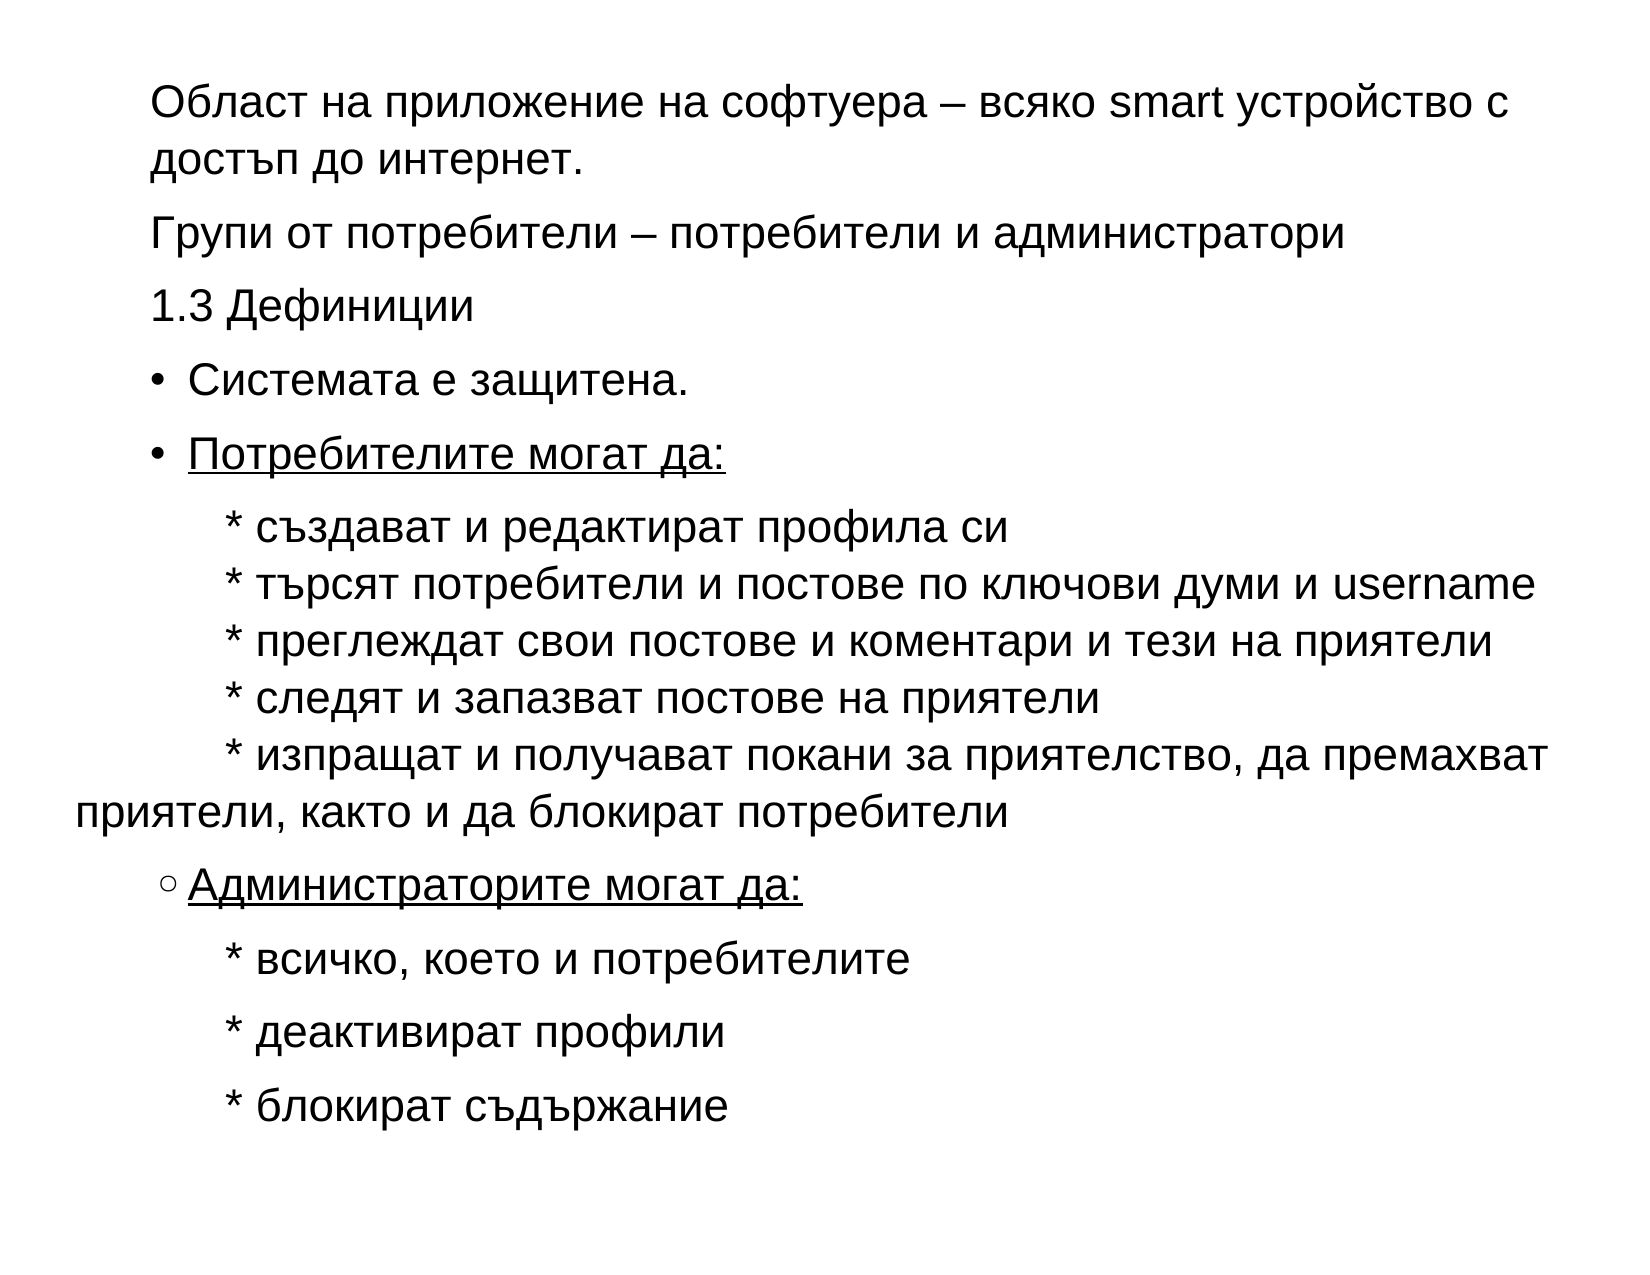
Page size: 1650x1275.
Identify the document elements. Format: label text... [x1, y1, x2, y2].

text * всичко, което и потребителите [150, 931, 1575, 984]
text * създават и редактират профила си * търсят потребители и постове по ключови думи и username * преглеждат свои постове и коментари и тези на приятели * следят и запазват постове на приятели * изпращат и получават покани за приятелство, да премахват приятели, както и да блокират потребители [75, 500, 1575, 837]
list Потребителите могат да: [150, 426, 1575, 479]
text Област на приложение на софтуера – всяко smart устройство с достъп до интернет. [150, 75, 1575, 184]
text * блокират съдържание [150, 1078, 1575, 1131]
text Групи от потребители – потребители и администратори [150, 205, 1575, 258]
list Администраторите могат да: [150, 858, 1575, 911]
text 1.3 Дефиниции [150, 279, 1575, 332]
text * деактивират профили [150, 1005, 1575, 1058]
list Системата е защитена. [150, 352, 1575, 405]
